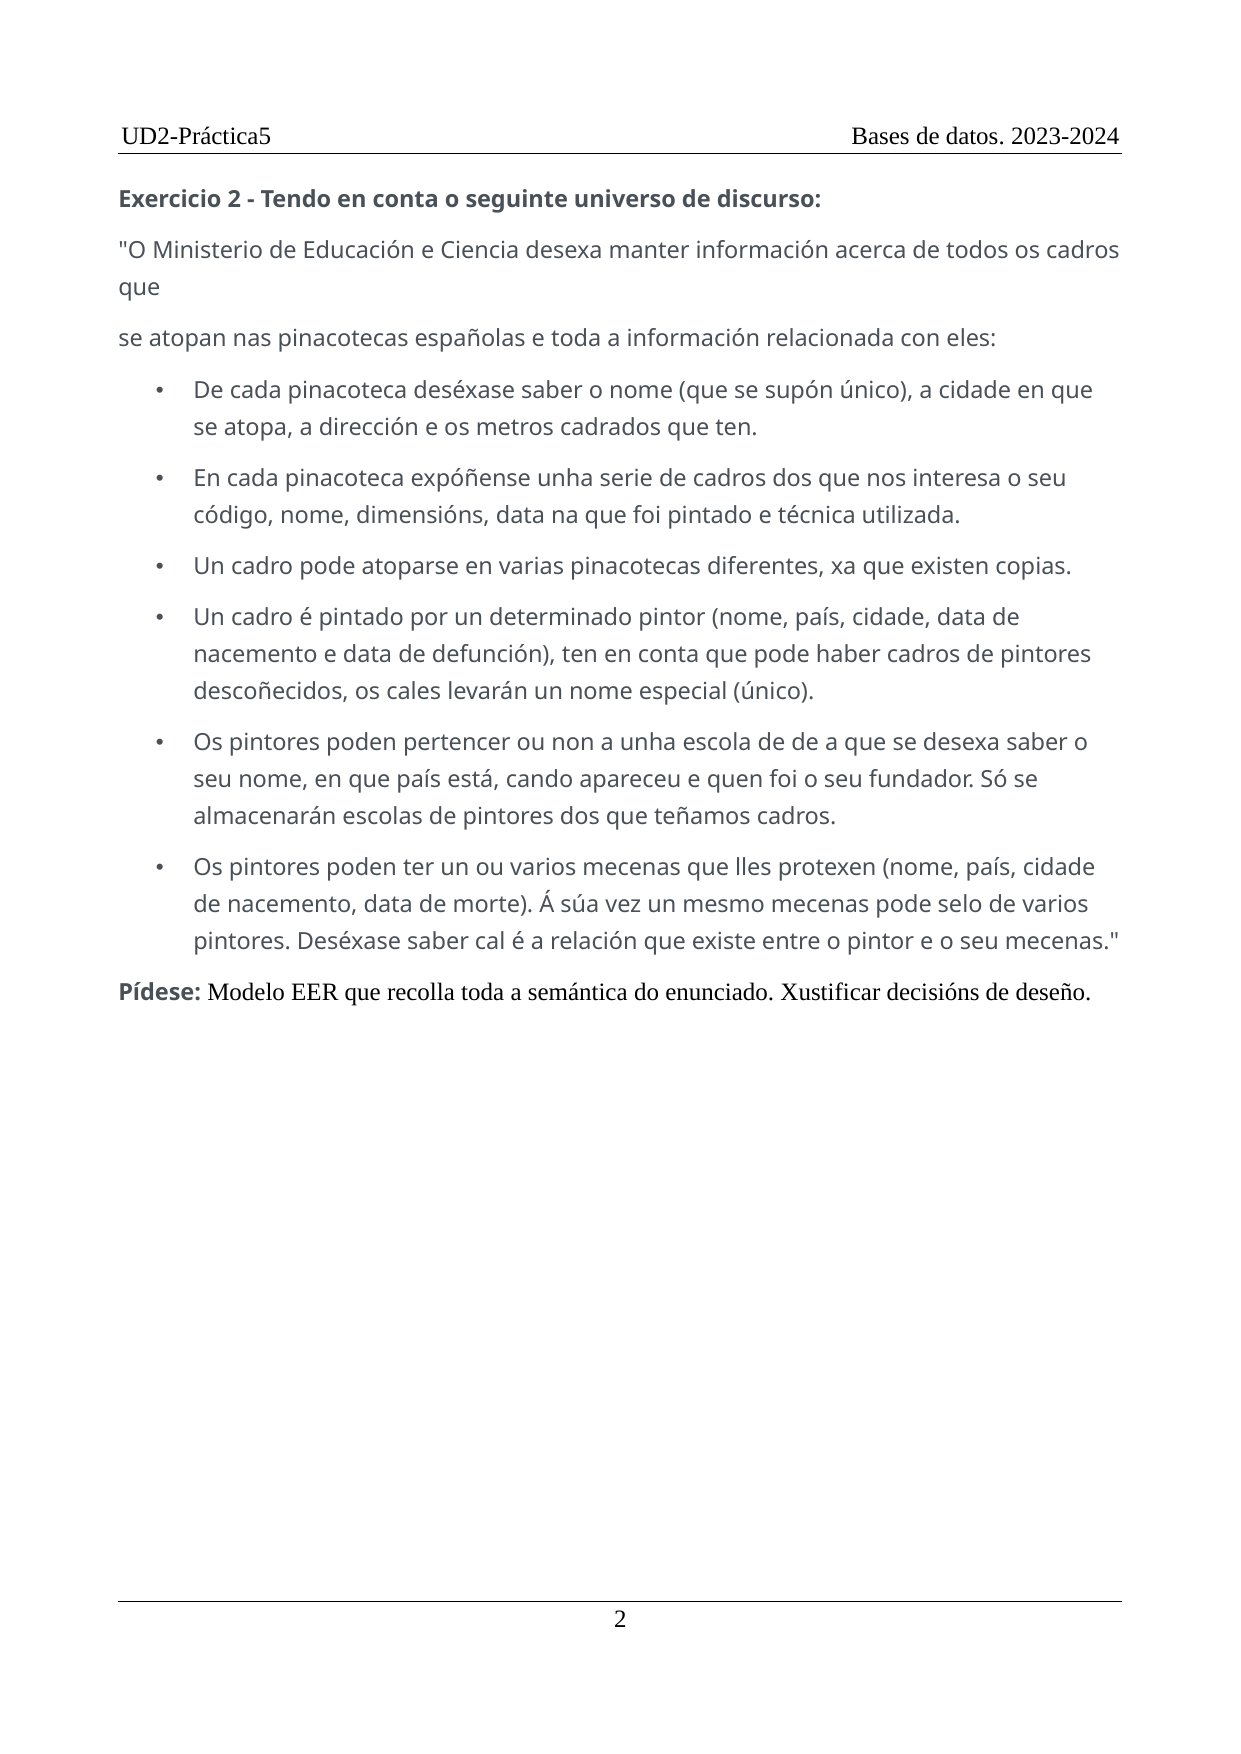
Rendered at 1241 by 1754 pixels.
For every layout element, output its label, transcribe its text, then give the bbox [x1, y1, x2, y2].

text se atopan nas pinacotecas españolas e toda a información relacionada con eles: [118, 322, 1122, 354]
list Un cadro pode atoparse en varias pinacotecas diferentes, xa que existen copias. [156, 549, 1122, 581]
text Exercicio 2 - Tendo en conta o seguinte universo de discurso: [118, 182, 1122, 214]
list En cada pinacoteca expóñense unha serie de cadros dos que nos interesa o seu código, nome, dimensións, data na que foi pintado e técnica utilizada. [156, 461, 1122, 530]
text Pídese: Modelo EER que recolla toda a semántica do enunciado. Xustificar decisións de deseño. [118, 975, 1122, 1007]
list Os pintores poden pertencer ou non a unha escola de de a que se desexa saber o seu nome, en que país está, cando apareceu e quen foi o seu fundador. Só se almacenarán escolas de pintores dos que teñamos cadros. [156, 726, 1122, 831]
list Un cadro é pintado por un determinado pintor (nome, país, cidade, data de nacemento e data de defunción), ten en conta que pode haber cadros de pintores descoñecidos, os cales levarán un nome especial (único). [156, 601, 1122, 706]
list De cada pinacoteca deséxase saber o nome (que se supón único), a cidade en que se atopa, a dirección e os metros cadrados que ten. [156, 373, 1122, 442]
text "O Ministerio de Educación e Ciencia desexa manter información acerca de todos os cadros que [118, 234, 1122, 302]
list Os pintores poden ter un ou varios mecenas que lles protexen (nome, país, cidade de nacemento, data de morte). Á súa vez un mesmo mecenas pode selo de varios pintores. Deséxase saber cal é a relación que existe entre o pintor e o seu mecenas." [156, 851, 1122, 956]
